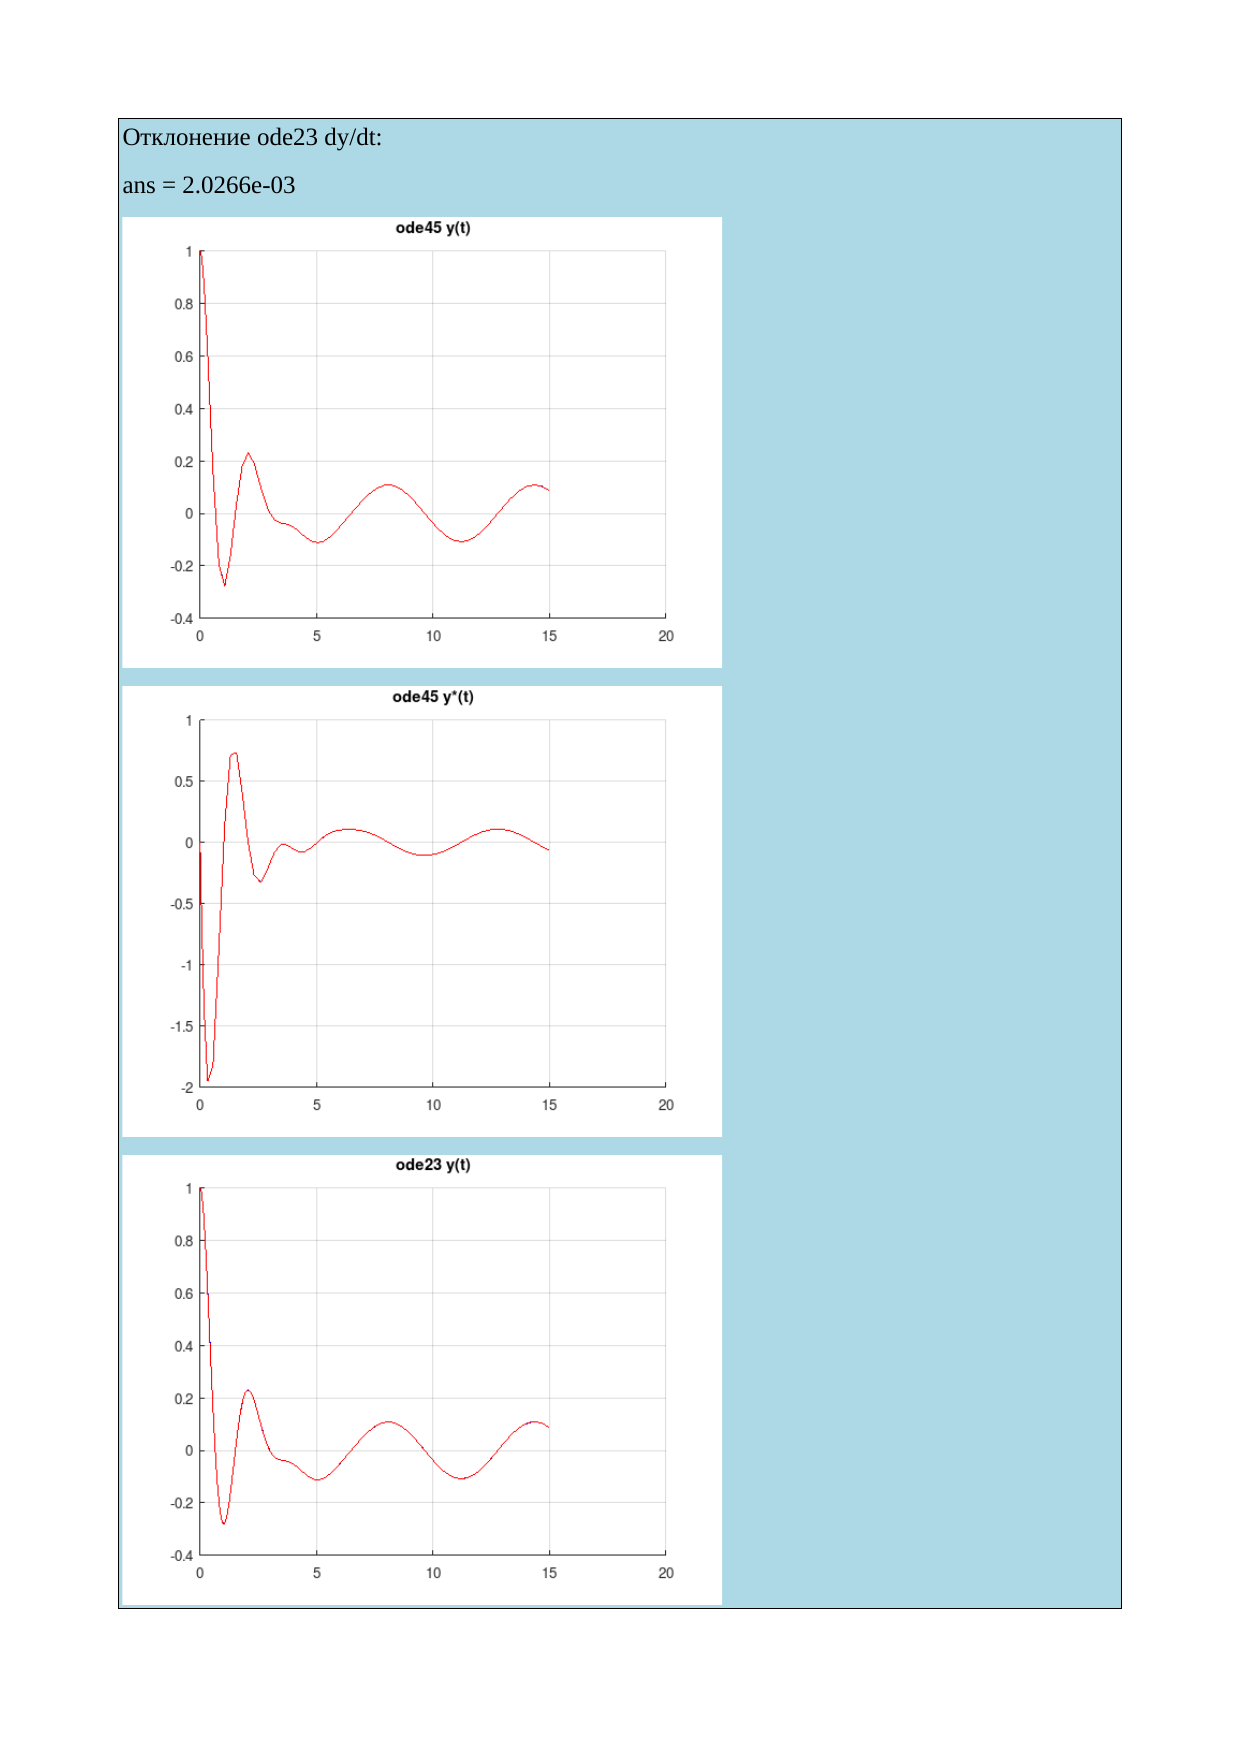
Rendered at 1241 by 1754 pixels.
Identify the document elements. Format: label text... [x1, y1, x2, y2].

picture [122, 686, 723, 1137]
picture [122, 217, 723, 668]
title Отклонение ode23 dy/dt: [119, 119, 1121, 151]
title ans = 2.0266e-03 [119, 166, 1121, 199]
picture [122, 1155, 723, 1605]
